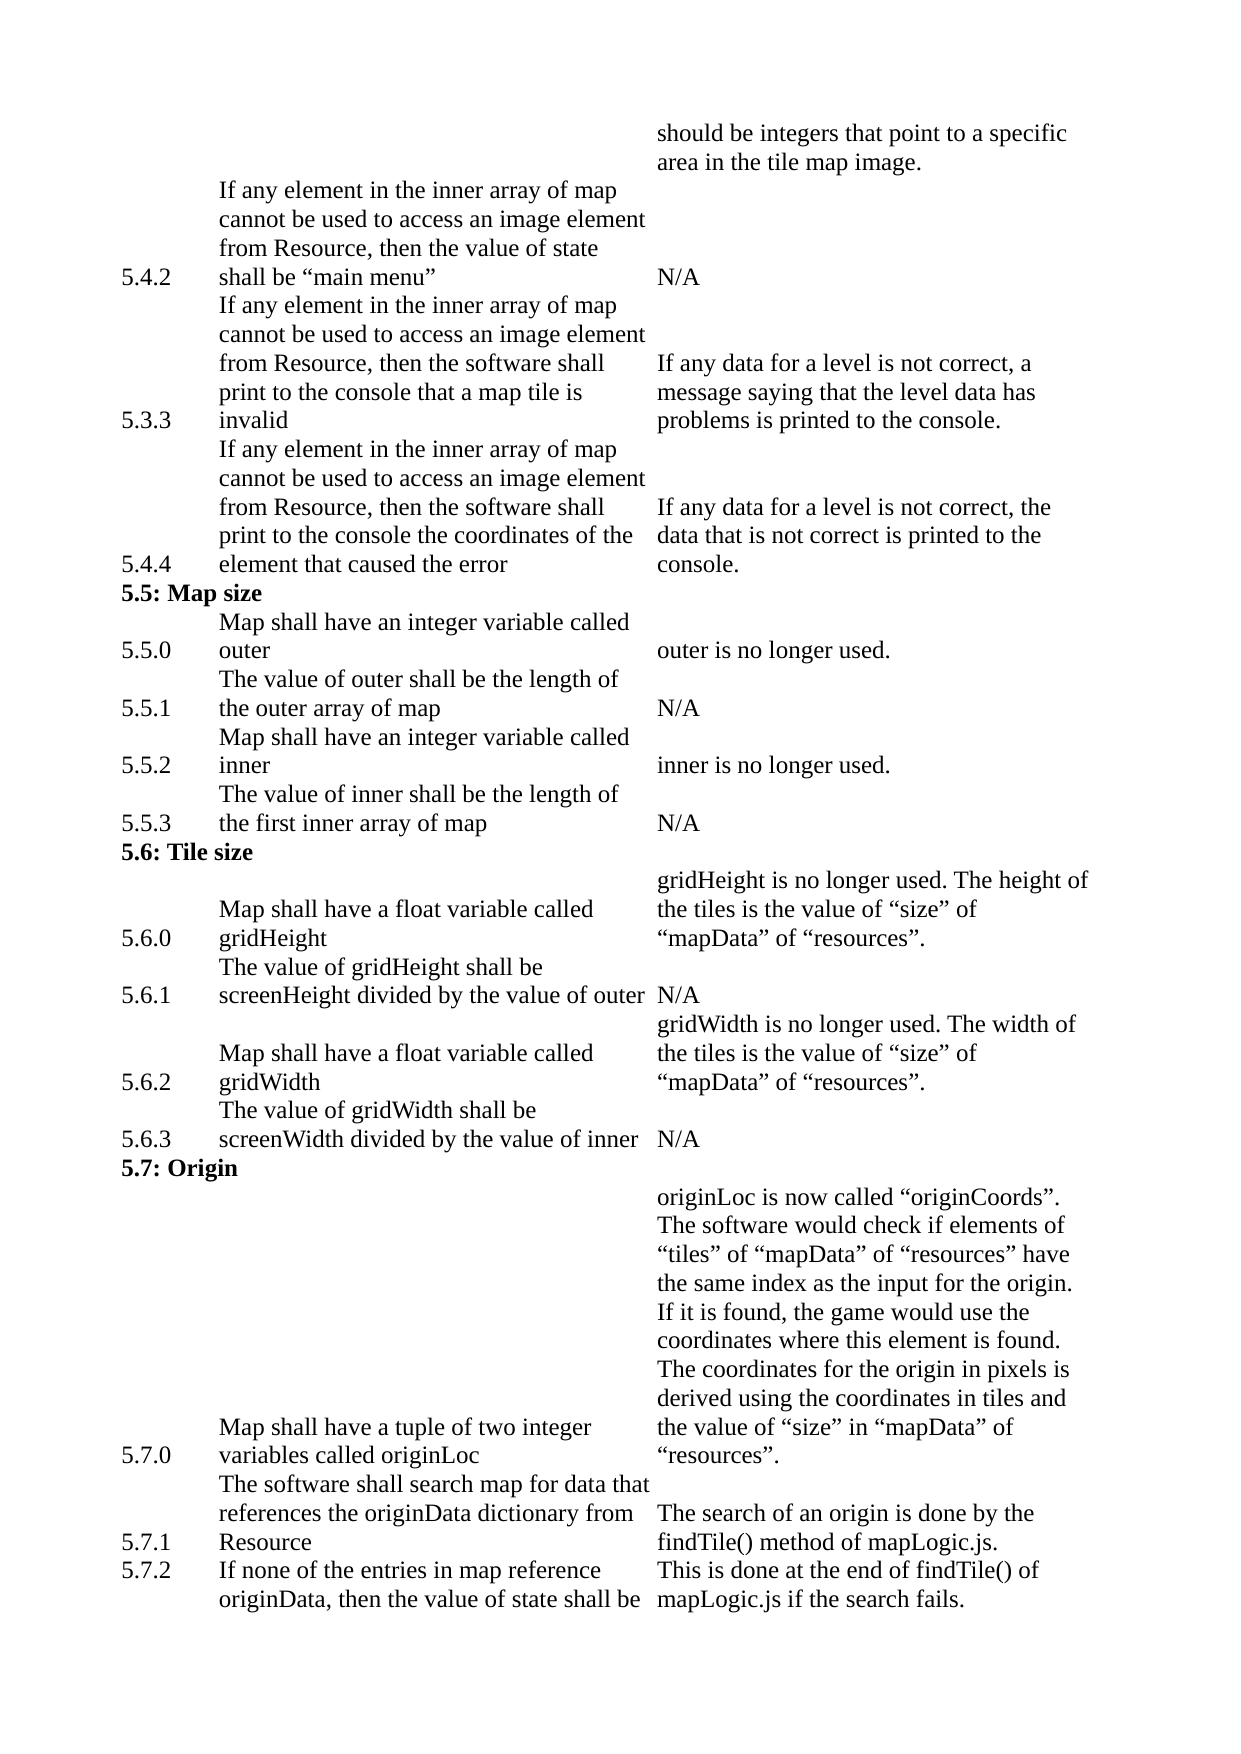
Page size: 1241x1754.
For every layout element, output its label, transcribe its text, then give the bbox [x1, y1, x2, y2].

table_cell The value of inner shall be the length of the first inner array of map [216, 779, 654, 837]
table_cell 5.7: Origin [118, 1153, 1092, 1182]
table_cell 5.5.3 [118, 779, 216, 837]
table_cell 5.7.1 [118, 1469, 216, 1556]
table_cell This is done at the end of findTile() of mapLogic.js if the search fails. [654, 1556, 1092, 1613]
table_cell [216, 118, 654, 176]
table_cell If any element in the inner array of map cannot be used to access an image element from Resource, then the software shall print to the console the coordinates of the element that caused the error [216, 434, 654, 578]
table_cell 5.6.2 [118, 1009, 216, 1096]
table_cell 5.5.2 [118, 722, 216, 779]
table_cell The search of an origin is done by the findTile() method of mapLogic.js. [654, 1469, 1092, 1556]
table_cell The software shall search map for data that references the originData dictionary from Resource [216, 1469, 654, 1556]
table_cell If any element in the inner array of map cannot be used to access an image element from Resource, then the value of state shall be “main menu” [216, 176, 654, 291]
table_cell 5.5.1 [118, 664, 216, 722]
table_cell 5.6.3 [118, 1096, 216, 1153]
table_cell gridHeight is no longer used. The height of the tiles is the value of “size” of “mapData” of “resources”. [654, 866, 1092, 952]
table_cell 5.6: Tile size [118, 837, 1092, 866]
table_cell 5.5: Map size [118, 578, 1092, 607]
table_cell 5.6.0 [118, 866, 216, 952]
table_cell Map shall have an integer variable called inner [216, 722, 654, 779]
table_cell originLoc is now called “originCoords”. The software would check if elements of “tiles” of “mapData” of “resources” have the same index as the input for the origin. If it is found, the game would use the coordinates where this element is found. The coordinates for the origin in pixels is derived using the coordinates in tiles and the value of “size” in “mapData” of “resources”. [654, 1182, 1092, 1469]
table_cell N/A [654, 176, 1092, 291]
table_cell The value of gridWidth shall be screenWidth divided by the value of inner [216, 1096, 654, 1153]
table_cell The value of gridHeight shall be screenHeight divided by the value of outer [216, 952, 654, 1009]
table_cell N/A [654, 779, 1092, 837]
table_cell If any data for a level is not correct, a message saying that the level data has problems is printed to the console. [654, 291, 1092, 434]
table_cell outer is no longer used. [654, 607, 1092, 664]
table_cell 5.7.0 [118, 1182, 216, 1469]
table_cell N/A [654, 664, 1092, 722]
table_cell Map shall have a float variable called gridWidth [216, 1009, 654, 1096]
table_cell The value of outer shall be the length of the outer array of map [216, 664, 654, 722]
table_cell inner is no longer used. [654, 722, 1092, 779]
table_cell If none of the entries in map reference originData, then the value of state shall be [216, 1556, 654, 1613]
table_cell 5.3.3 [118, 291, 216, 434]
table_cell 5.6.1 [118, 952, 216, 1009]
table_cell N/A [654, 952, 1092, 1009]
table_cell Map shall have a tuple of two integer variables called originLoc [216, 1182, 654, 1469]
table_cell Map shall have a float variable called gridHeight [216, 866, 654, 952]
table_cell If any element in the inner array of map cannot be used to access an image element from Resource, then the software shall print to the console that a map tile is invalid [216, 291, 654, 434]
table_cell N/A [654, 1096, 1092, 1153]
table_cell 5.5.0 [118, 607, 216, 664]
table_cell [118, 118, 216, 176]
table_cell gridWidth is no longer used. The width of the tiles is the value of “size” of “mapData” of “resources”. [654, 1009, 1092, 1096]
table_cell Map shall have an integer variable called outer [216, 607, 654, 664]
table_cell 5.4.4 [118, 434, 216, 578]
table_cell 5.4.2 [118, 176, 216, 291]
table_cell If any data for a level is not correct, the data that is not correct is printed to the console. [654, 434, 1092, 578]
table_cell 5.7.2 [118, 1556, 216, 1613]
table_cell should be integers that point to a specific area in the tile map image. [654, 118, 1092, 176]
